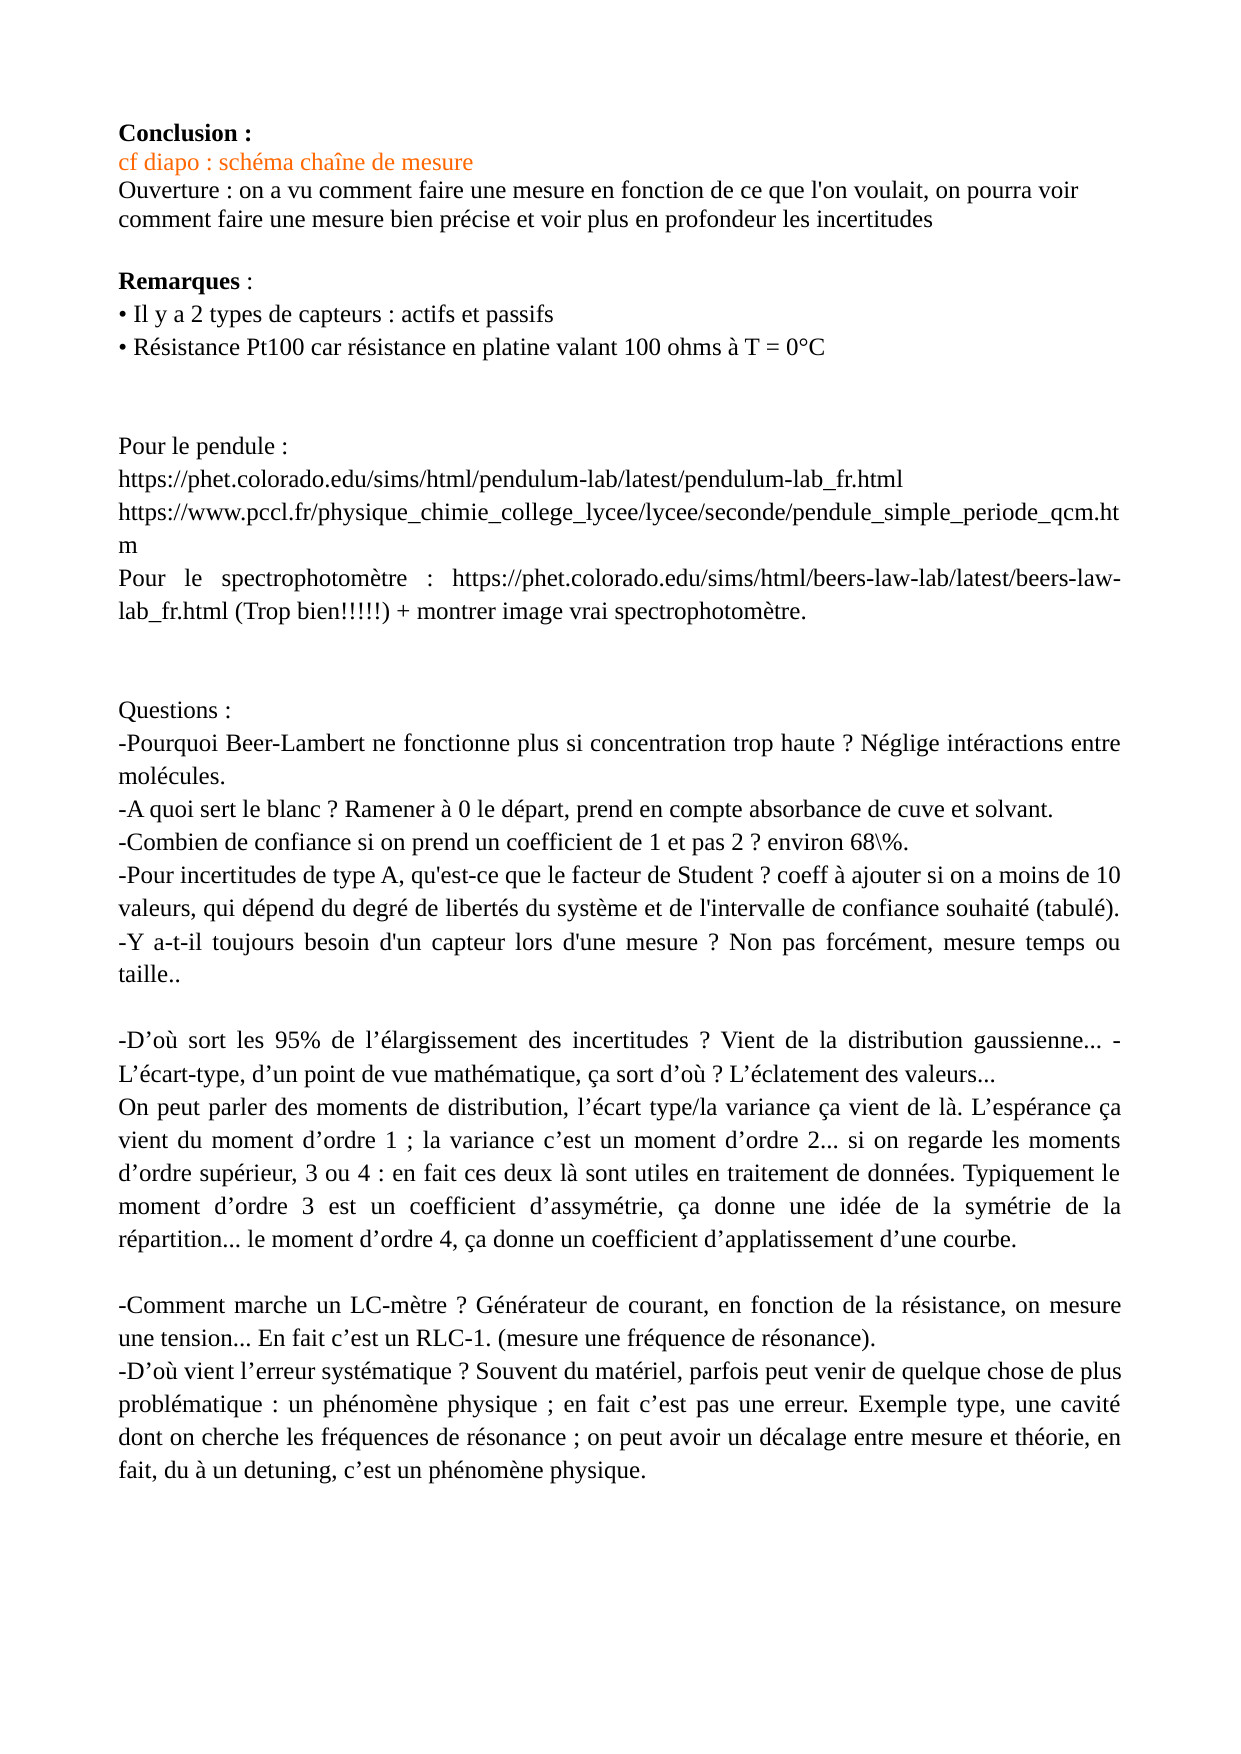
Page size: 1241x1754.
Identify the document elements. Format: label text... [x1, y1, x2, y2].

text Remarques : [118, 266, 1122, 295]
text cf diapo : schéma chaîne de mesure [118, 147, 1122, 176]
text -Combien de confiance si on prend un coefficient de 1 et pas 2 ? environ 68\%. [118, 827, 1122, 856]
text Questions : [118, 695, 1122, 724]
text -Pour incertitudes de type A, qu'est-ce que le facteur de Student ? coeff à ajouter si on a moins de 10 valeurs, qui dépend du degré de libertés du système et de l'intervalle de confiance souhaité (tabulé). -Y a-t-il toujours besoin d'un capteur lors d'une mesure ? Non pas forcément, mesure temps ou taille.. [118, 861, 1122, 988]
text -A quoi sert le blanc ? Ramener à 0 le départ, prend en compte absorbance de cuve et solvant. [118, 794, 1122, 823]
text Pour le spectrophotomètre : https://phet.colorado.edu/sims/html/beers-law-lab/latest/beers-law-lab_fr.html (Trop bien!!!!!) + montrer image vrai spectrophotomètre. [118, 563, 1122, 625]
text -D’où vient l’erreur systématique ? Souvent du matériel, parfois peut venir de quelque chose de plus problématique : un phénomène physique ; en fait c’est pas une erreur. Exemple type, une cavité dont on cherche les fréquences de résonance ; on peut avoir un décalage entre mesure et théorie, en fait, du à un detuning, c’est un phénomène physique. [118, 1356, 1122, 1484]
text • Il y a 2 types de capteurs : actifs et passifs [118, 299, 1122, 328]
text Conclusion : [118, 118, 1122, 147]
text -Pourquoi Beer-Lambert ne fonctionne plus si concentration trop haute ? Néglige intéractions entre molécules. [118, 728, 1122, 790]
text Ouverture : on a vu comment faire une mesure en fonction de ce que l'on voulait, on pourra voir comment faire une mesure bien précise et voir plus en profondeur les incertitudes [118, 176, 1122, 233]
text • Résistance Pt100 car résistance en platine valant 100 ohms à T = 0°C [118, 332, 1122, 361]
text https://phet.colorado.edu/sims/html/pendulum-lab/latest/pendulum-lab_fr.html https://www.pccl.fr/physique_chimie_college_lycee/lycee/seconde/pendule_simple_periode_qcm.ht m [118, 464, 1122, 559]
text -Comment marche un LC-mètre ? Générateur de courant, en fonction de la résistance, on mesure une tension... En fait c’est un RLC-1. (mesure une fréquence de résonance). [118, 1290, 1122, 1352]
text Pour le pendule : [118, 431, 1122, 460]
text On peut parler des moments de distribution, l’écart type/la variance ça vient de là. L’espérance ça vient du moment d’ordre 1 ; la variance c’est un moment d’ordre 2... si on regarde les moments d’ordre supérieur, 3 ou 4 : en fait ces deux là sont utiles en traitement de données. Typiquement le moment d’ordre 3 est un coefficient d’assymétrie, ça donne une idée de la symétrie de la répartition... le moment d’ordre 4, ça donne un coefficient d’applatissement d’une courbe. [118, 1092, 1122, 1252]
text -D’où sort les 95% de l’élargissement des incertitudes ? Vient de la distribution gaussienne... -L’écart-type, d’un point de vue mathématique, ça sort d’où ? L’éclatement des valeurs... [118, 1026, 1122, 1087]
